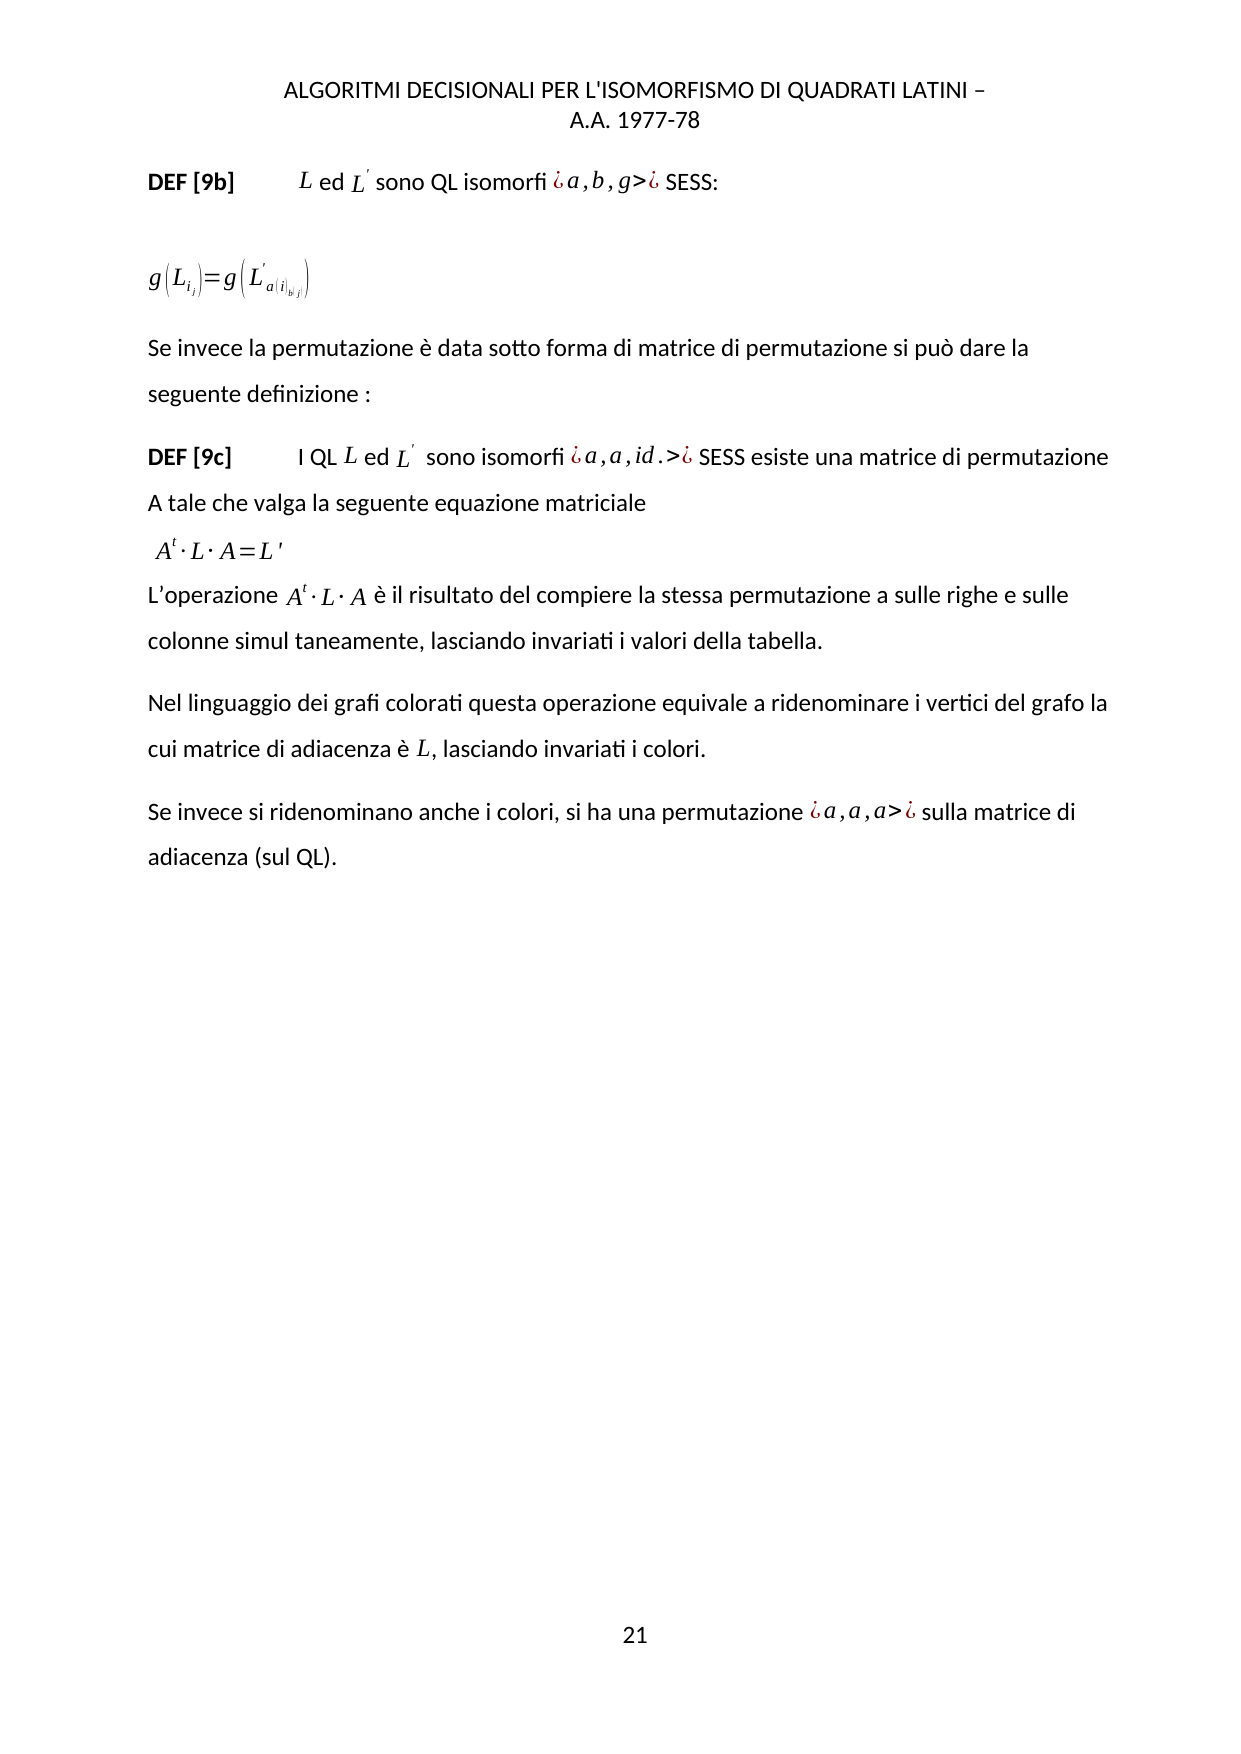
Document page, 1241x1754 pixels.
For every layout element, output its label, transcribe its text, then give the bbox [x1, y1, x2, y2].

text Nel linguaggio dei grafi colorati questa operazione equivale a ridenominare i vertici del grafo la cui matrice di adiacenza è , lasciando invariati i colori. [148, 688, 1122, 764]
text Se invece la permutazione è data sotto forma di matrice di permutazione si può dare la seguente definizione : [148, 332, 1122, 408]
text Se invece si ridenominano anche i colori, si ha una permutazione sulla matrice di adiacenza (sul QL). [148, 796, 1122, 872]
text DEF [9b] ed sono QL isomorfi SESS: [148, 165, 1122, 300]
text DEF [9c] I QL ed sono isomorfi SESS esiste una matrice di permutazione A tale che valga la seguente equazione matriciale L’operazione è il risultato del compiere la stessa permutazione a sulle righe e sulle colonne simul taneamente, lasciando invariati i valori della tabella. [148, 440, 1122, 656]
